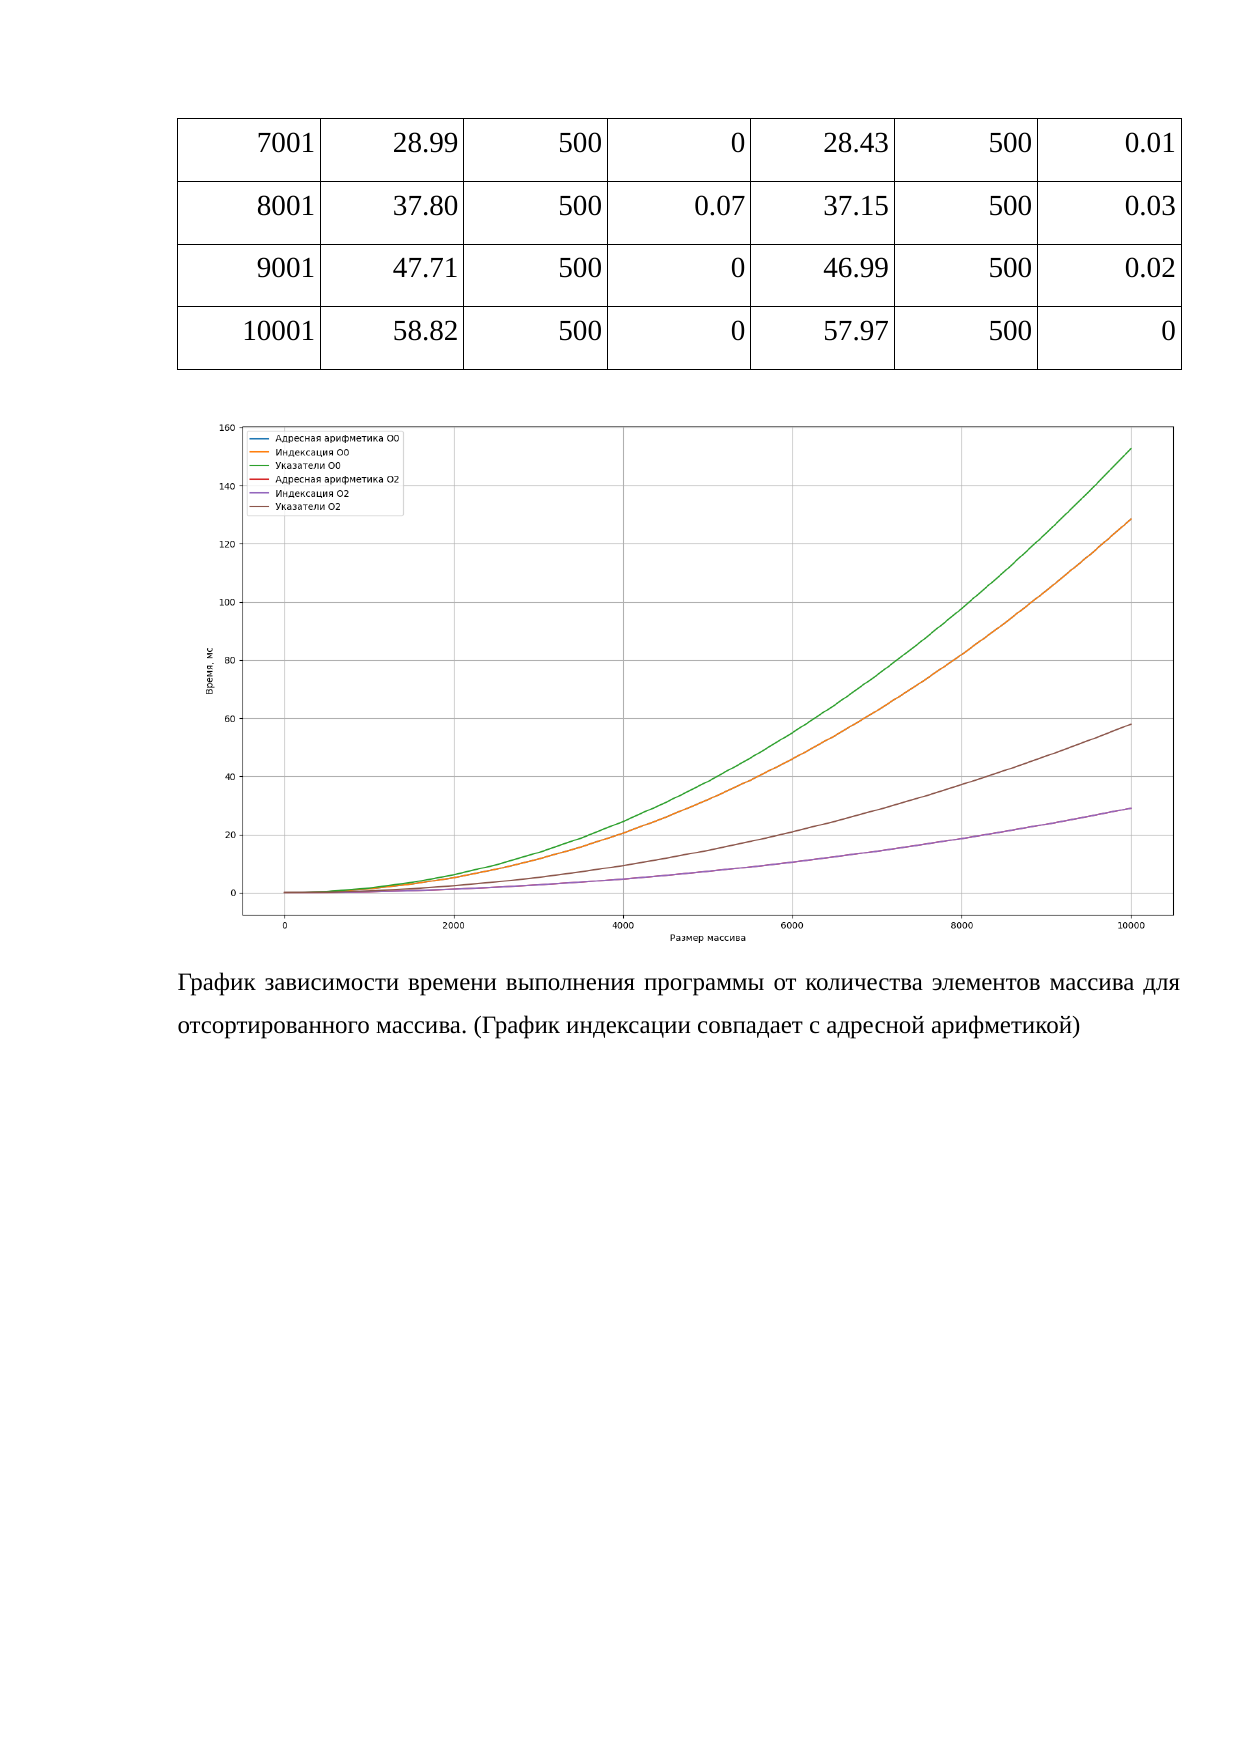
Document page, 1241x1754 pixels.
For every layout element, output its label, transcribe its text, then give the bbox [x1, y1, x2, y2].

table_cell 0.03 [1038, 182, 1181, 243]
table_cell 500 [895, 245, 1037, 306]
table_cell 0 [608, 307, 750, 369]
table_cell 9001 [178, 245, 320, 306]
table_cell 500 [895, 307, 1037, 369]
table_cell 8001 [178, 182, 320, 243]
text График зависимости времени выполнения программы от количества элементов массива для отсортированного массива. (График индексации совпадает с адресной арифметикой) [177, 413, 1181, 1039]
table_cell 46.99 [751, 245, 894, 306]
table_cell 500 [464, 245, 607, 306]
table_cell 0.02 [1038, 245, 1181, 306]
table_cell 500 [464, 182, 607, 243]
table_cell 0.01 [1038, 119, 1181, 181]
table_cell 500 [895, 119, 1037, 181]
table_cell 28.99 [321, 119, 463, 181]
table_cell 37.15 [751, 182, 894, 243]
table_cell 500 [464, 119, 607, 181]
table_cell 28.43 [751, 119, 894, 181]
table_cell 500 [464, 307, 607, 369]
table_cell 58.82 [321, 307, 463, 369]
table_cell 47.71 [321, 245, 463, 306]
table_cell 0.07 [608, 182, 750, 243]
table_cell 10001 [178, 307, 320, 369]
picture [188, 413, 1193, 953]
table_cell 37.80 [321, 182, 463, 243]
table_cell 500 [895, 182, 1037, 243]
table_cell 57.97 [751, 307, 894, 369]
table_cell 7001 [178, 119, 320, 181]
table_cell 0 [1038, 307, 1181, 369]
table_cell 0 [608, 119, 750, 181]
table_cell 0 [608, 245, 750, 306]
